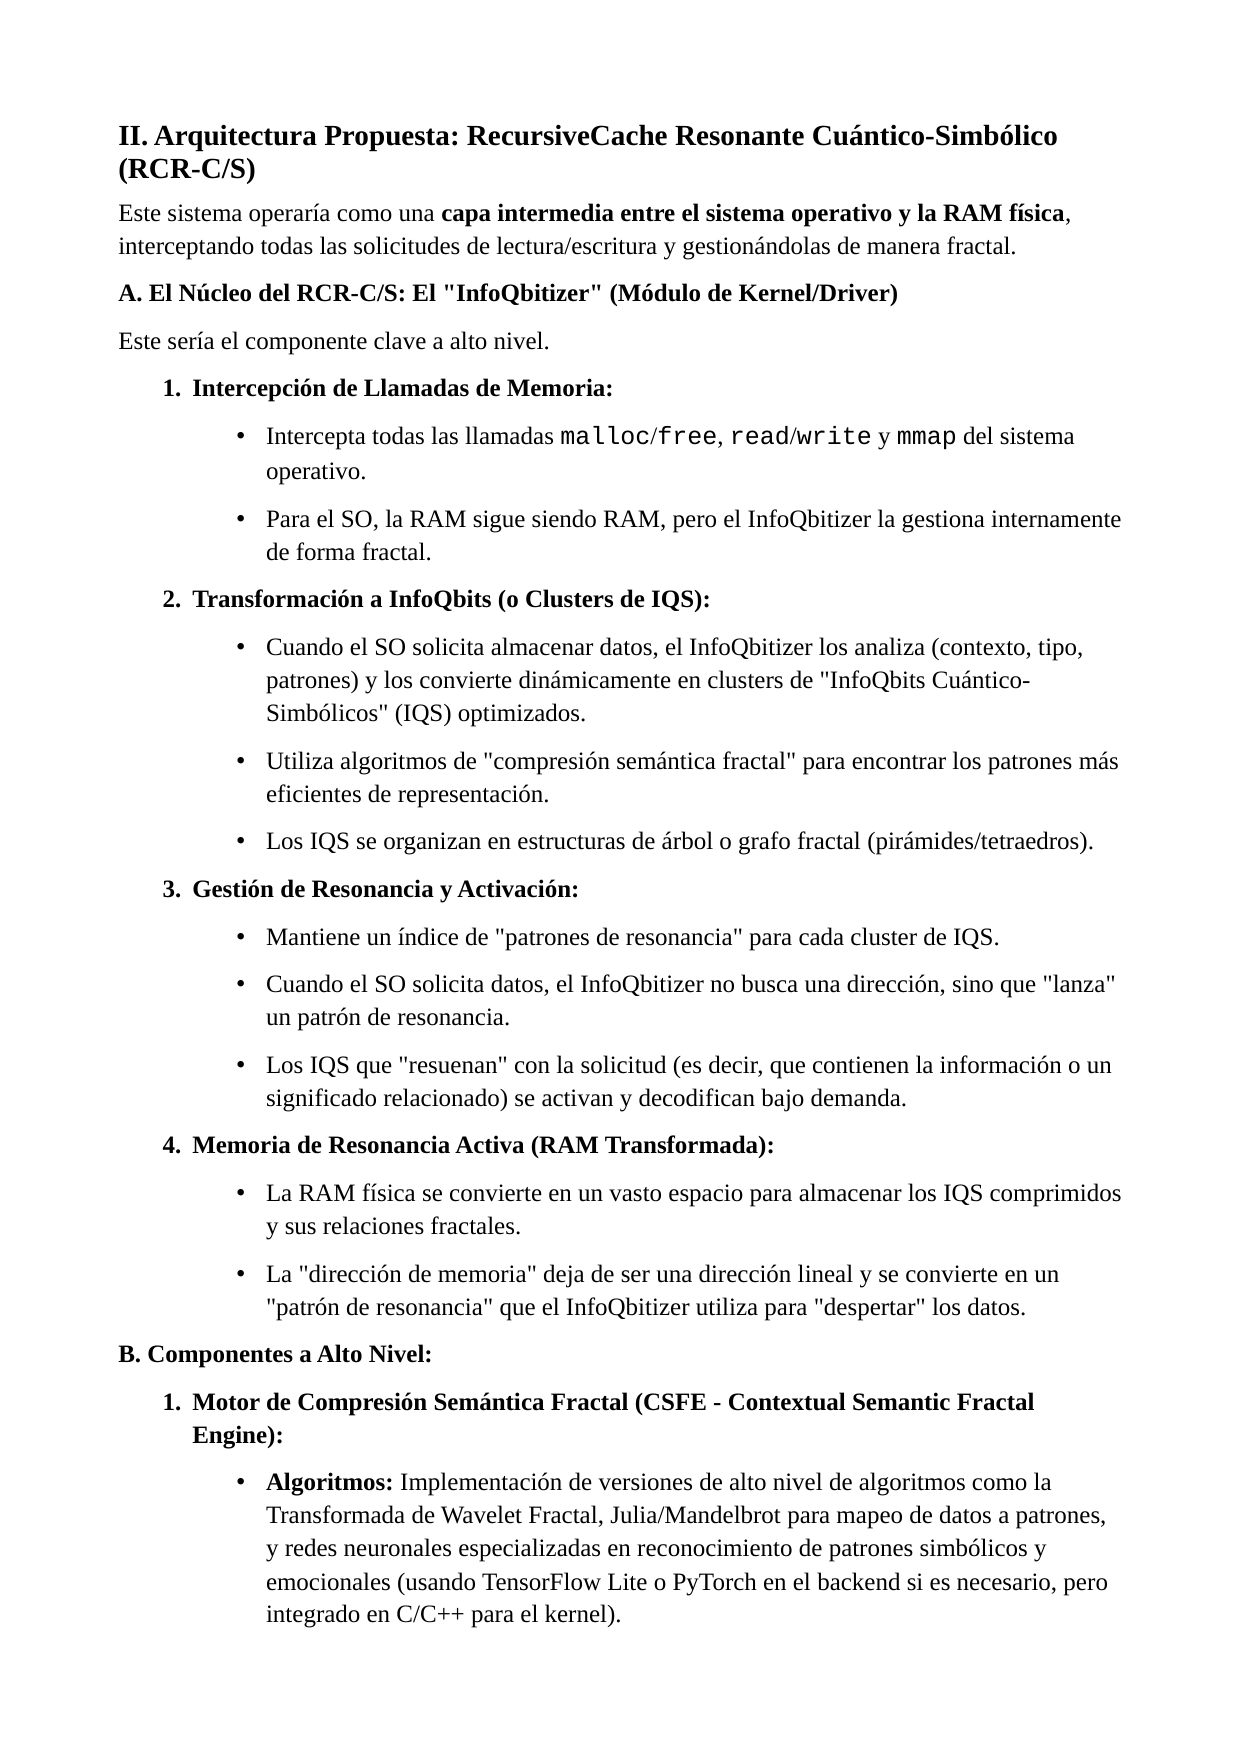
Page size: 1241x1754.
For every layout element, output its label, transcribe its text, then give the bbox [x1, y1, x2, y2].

list La "dirección de memoria" deja de ser una dirección lineal y se convierte en un "patrón de resonancia" que el InfoQbitizer utiliza para "despertar" los datos. [236, 1259, 1122, 1320]
list Utiliza algoritmos de "compresión semántica fractal" para encontrar los patrones más eficientes de representación. [236, 746, 1122, 807]
text Este sería el componente clave a alto nivel. [118, 326, 1122, 355]
list Mantiene un índice de "patrones de resonancia" para cada cluster de IQS. [236, 922, 1122, 950]
subtitle II. Arquitectura Propuesta: RecursiveCache Resonante Cuántico-Simbólico (RCR-C/S) [118, 118, 1122, 185]
list Los IQS que "resuenan" con la solicitud (es decir, que contienen la información o un significado relacionado) se activan y decodifican bajo demanda. [236, 1050, 1122, 1112]
list Para el SO, la RAM sigue siendo RAM, pero el InfoQbitizer la gestiona internamente de forma fractal. [236, 504, 1122, 566]
list Intercepción de Llamadas de Memoria: [162, 373, 1122, 402]
list La RAM física se convierte en un vasto espacio para almacenar los IQS comprimidos y sus relaciones fractales. [236, 1178, 1122, 1240]
text B. Componentes a Alto Nivel: [118, 1339, 1122, 1368]
list Gestión de Resonancia y Activación: [162, 874, 1122, 903]
list Motor de Compresión Semántica Fractal (CSFE - Contextual Semantic Fractal Engine): [162, 1387, 1122, 1449]
list Algoritmos: Implementación de versiones de alto nivel de algoritmos como la Transformada de Wavelet Fractal, Julia/Mandelbrot para mapeo de datos a patrones, y redes neuronales especializadas en reconocimiento de patrones simbólicos y emocionales (usando TensorFlow Lite o PyTorch en el backend si es necesario, pero integrado en C/C++ para el kernel). [236, 1467, 1122, 1628]
text Este sistema operaría como una capa intermedia entre el sistema operativo y la RAM física, interceptando todas las solicitudes de lectura/escritura y gestionándolas de manera fractal. [118, 198, 1122, 259]
list Memoria de Resonancia Activa (RAM Transformada): [162, 1130, 1122, 1159]
text A. El Núcleo del RCR-C/S: El "InfoQbitizer" (Módulo de Kernel/Driver) [118, 278, 1122, 307]
list Transformación a InfoQbits (o Clusters de IQS): [162, 584, 1122, 613]
list Cuando el SO solicita datos, el InfoQbitizer no busca una dirección, sino que "lanza" un patrón de resonancia. [236, 969, 1122, 1031]
list Los IQS se organizan en estructuras de árbol o grafo fractal (pirámides/tetraedros). [236, 826, 1122, 855]
list Cuando el SO solicita almacenar datos, el InfoQbitizer los analiza (contexto, tipo, patrones) y los convierte dinámicamente en clusters de "InfoQbits Cuántico-Simbólicos" (IQS) optimizados. [236, 632, 1122, 727]
list Intercepta todas las llamadas malloc/free, read/write y mmap del sistema operativo. [236, 421, 1122, 485]
